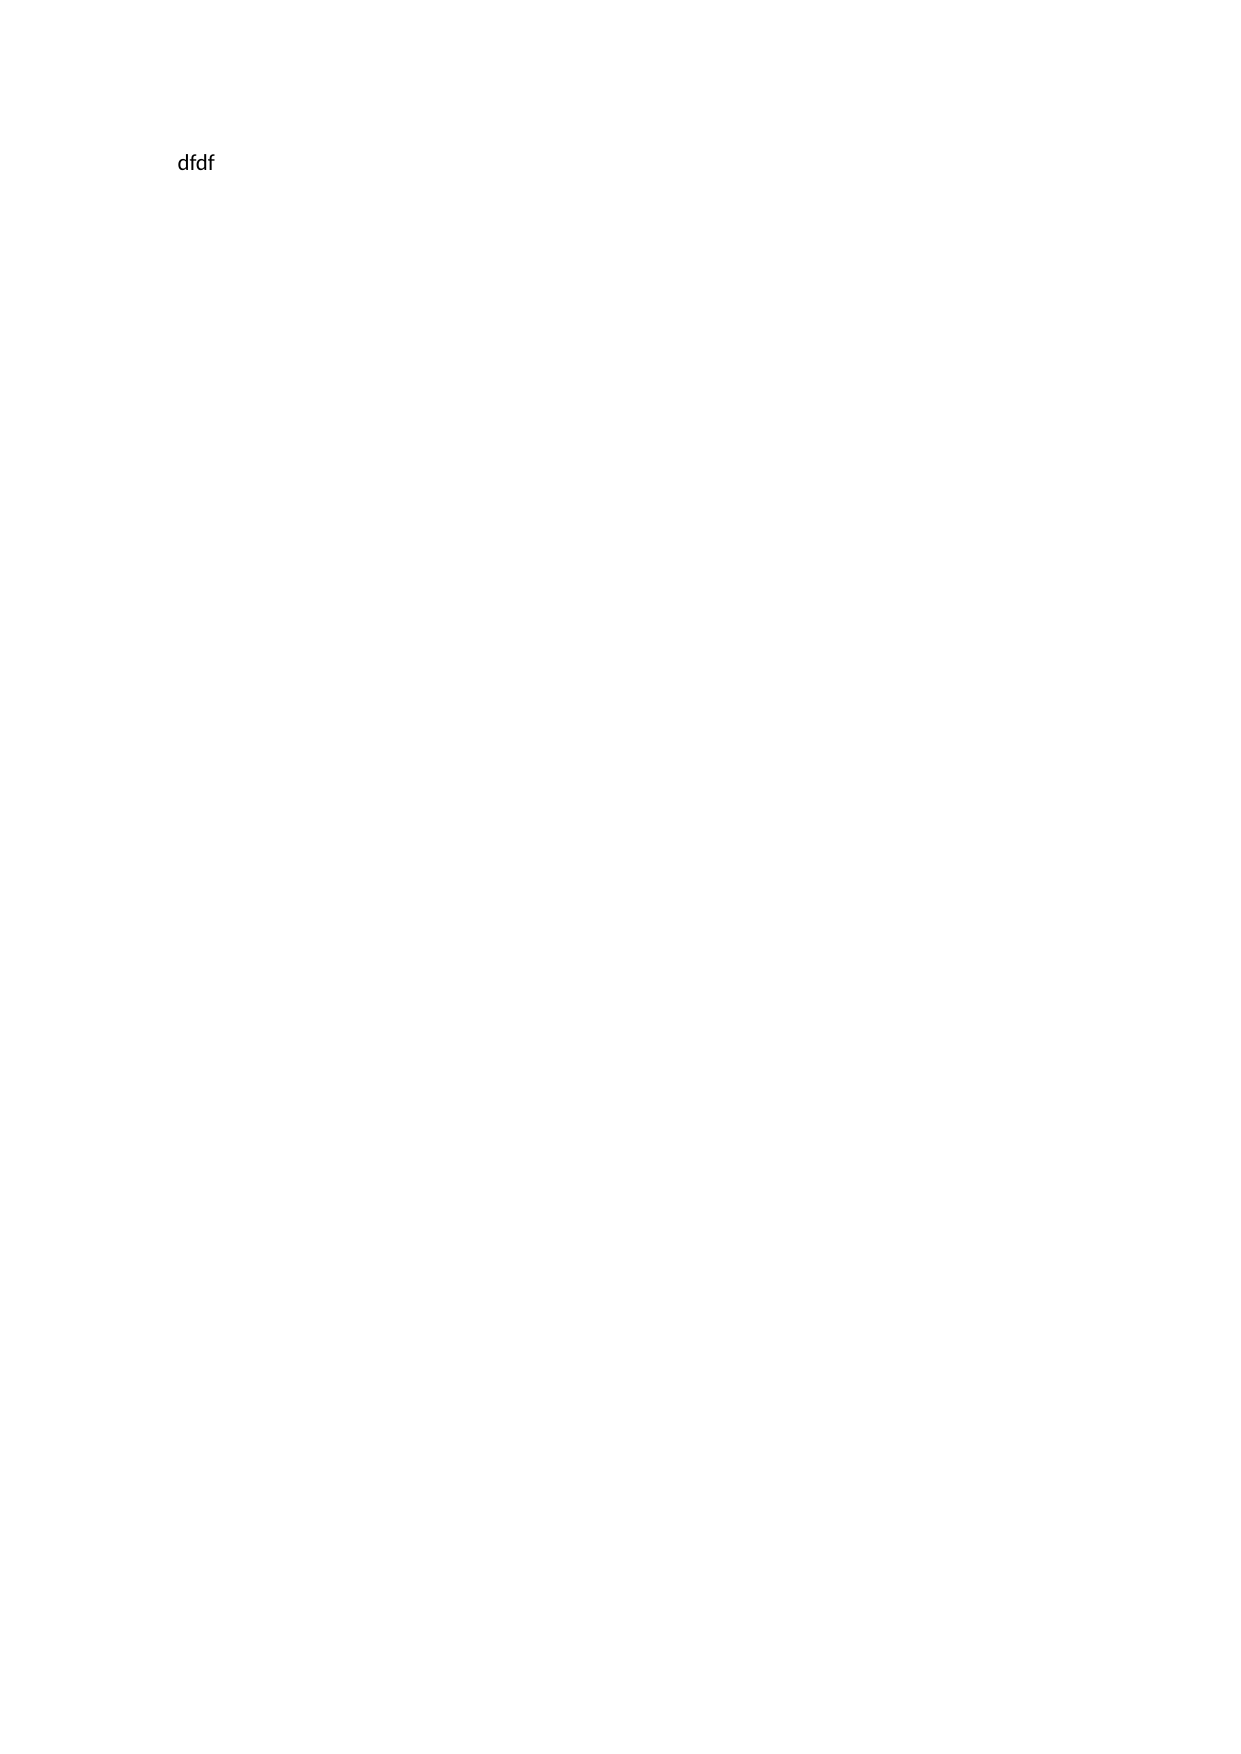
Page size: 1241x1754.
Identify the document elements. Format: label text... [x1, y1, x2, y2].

text dfdf [177, 148, 1063, 176]
